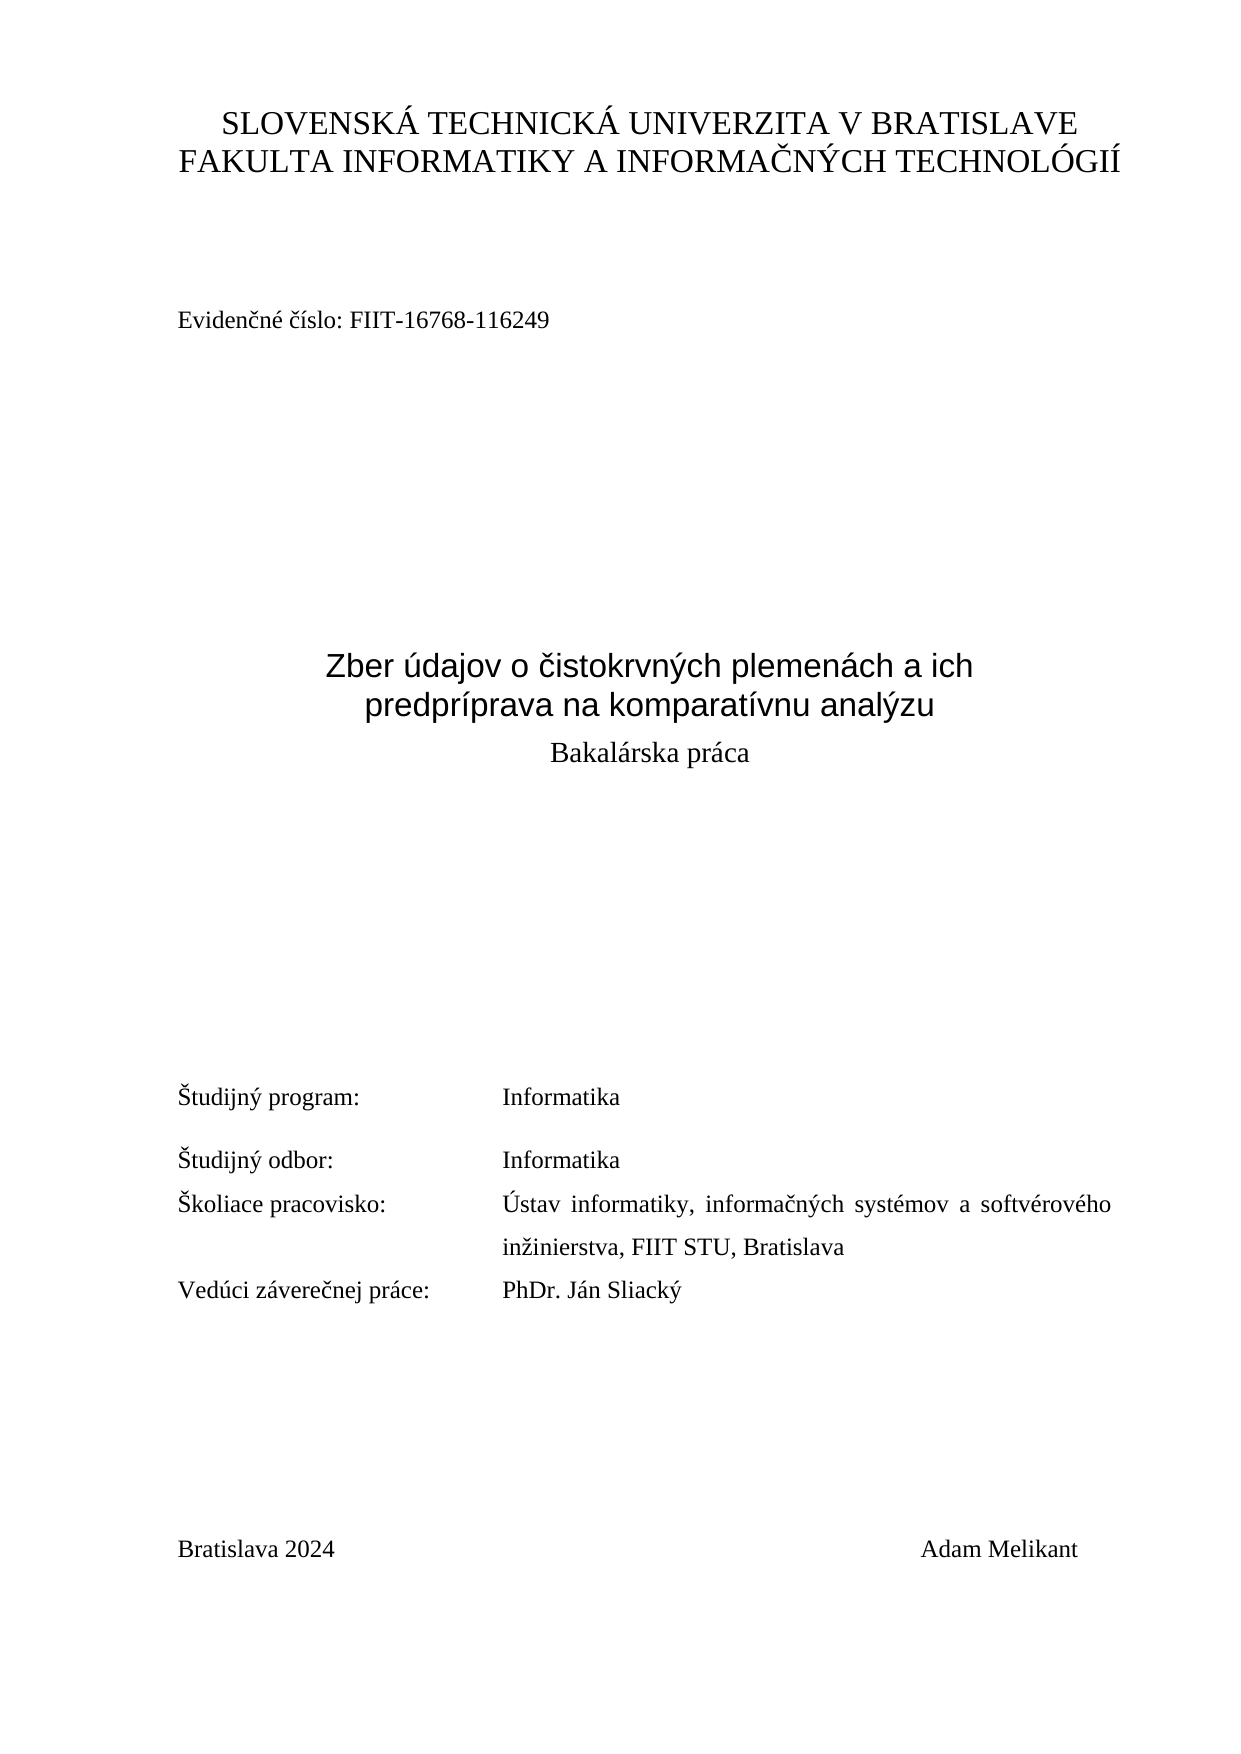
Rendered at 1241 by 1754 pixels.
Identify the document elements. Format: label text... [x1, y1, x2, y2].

text evidenčné číslo: FIIT-16768-116249 [177, 305, 1122, 334]
text SLOVENSKÁ TECHNICKÁ UNIVERZITA V BRATISLAVE FAKULTA INFORMATIKY A INFORMAČNÝCH TECHNOLÓGIÍ [177, 103, 1122, 180]
text Školiace pracovisko: Ústav informatiky, informačných systémov a softvérového inžinierstva, FIIT STU, Bratislava [177, 1189, 1122, 1261]
text Vedúci záverečnej práce: PhDr. Ján Sliacký [177, 1275, 1122, 1304]
text Bakalárska práca [177, 736, 1122, 769]
text Študijný program: Informatika [177, 1082, 1122, 1110]
text Zber údajov o čistokrvných plemenách a ich predpríprava na komparatívnu analýzu [252, 646, 1047, 723]
text Študijný odbor: Informatika [177, 1146, 1122, 1174]
